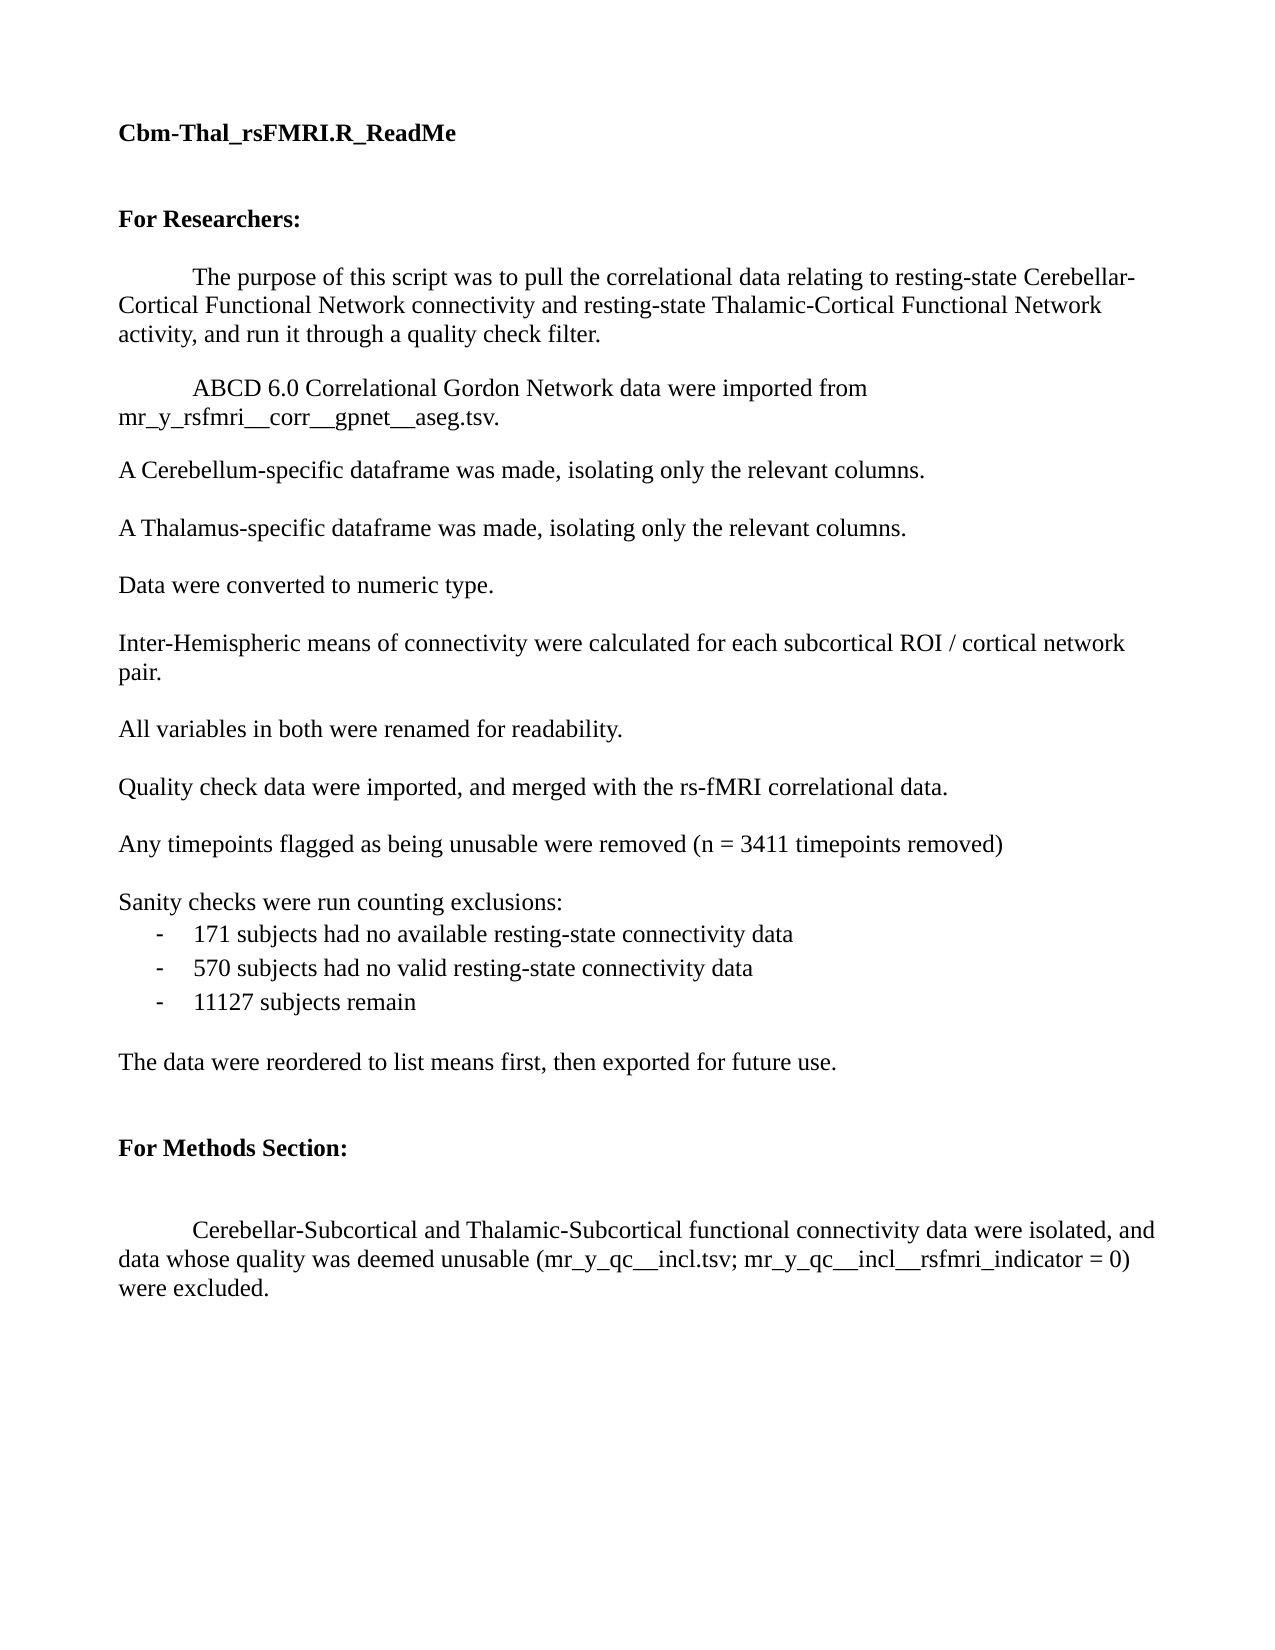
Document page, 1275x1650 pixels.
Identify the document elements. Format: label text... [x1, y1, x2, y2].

text Cerebellar-Subcortical and Thalamic-Subcortical functional connectivity data were isolated, and data whose quality was deemed unusable (mr_y_qc__incl.tsv; mr_y_qc__incl__rsfmri_indicator = 0) were excluded. [118, 1215, 1157, 1302]
text Data were converted to numeric type. [118, 571, 1157, 599]
text Any timepoints flagged as being unusable were removed (n = 3411 timepoints removed) [118, 829, 1157, 858]
text Cbm-Thal_rsFMRI.R_ReadMe [118, 118, 1157, 147]
text ABCD 6.0 Correlational Gordon Network data were imported from mr_y_rsfmri__corr__gpnet__aseg.tsv. [118, 373, 1157, 431]
list 570 subjects had no valid resting-state connectivity data [156, 950, 1157, 984]
text Quality check data were imported, and merged with the rs-fMRI correlational data. [118, 772, 1157, 801]
list 11127 subjects remain [156, 984, 1157, 1018]
text Inter-Hemispheric means of connectivity were calculated for each subcortical ROI / cortical network pair. [118, 628, 1157, 686]
text The purpose of this script was to pull the correlational data relating to resting-state Cerebellar-Cortical Functional Network connectivity and resting-state Thalamic-Cortical Functional Network activity, and run it through a quality check filter. [118, 262, 1157, 348]
text Sanity checks were run counting exclusions: [118, 887, 1157, 916]
text For Methods Section: [118, 1133, 1157, 1162]
text The data were reordered to list means first, then exported for future use. [118, 1047, 1157, 1075]
text A Cerebellum-specific dataframe was made, isolating only the relevant columns. [118, 456, 1157, 484]
list 171 subjects had no available resting-state connectivity data [156, 916, 1157, 950]
text For Researchers: [118, 204, 1157, 233]
text A Thalamus-specific dataframe was made, isolating only the relevant columns. [118, 513, 1157, 542]
text All variables in both were renamed for readability. [118, 714, 1157, 743]
